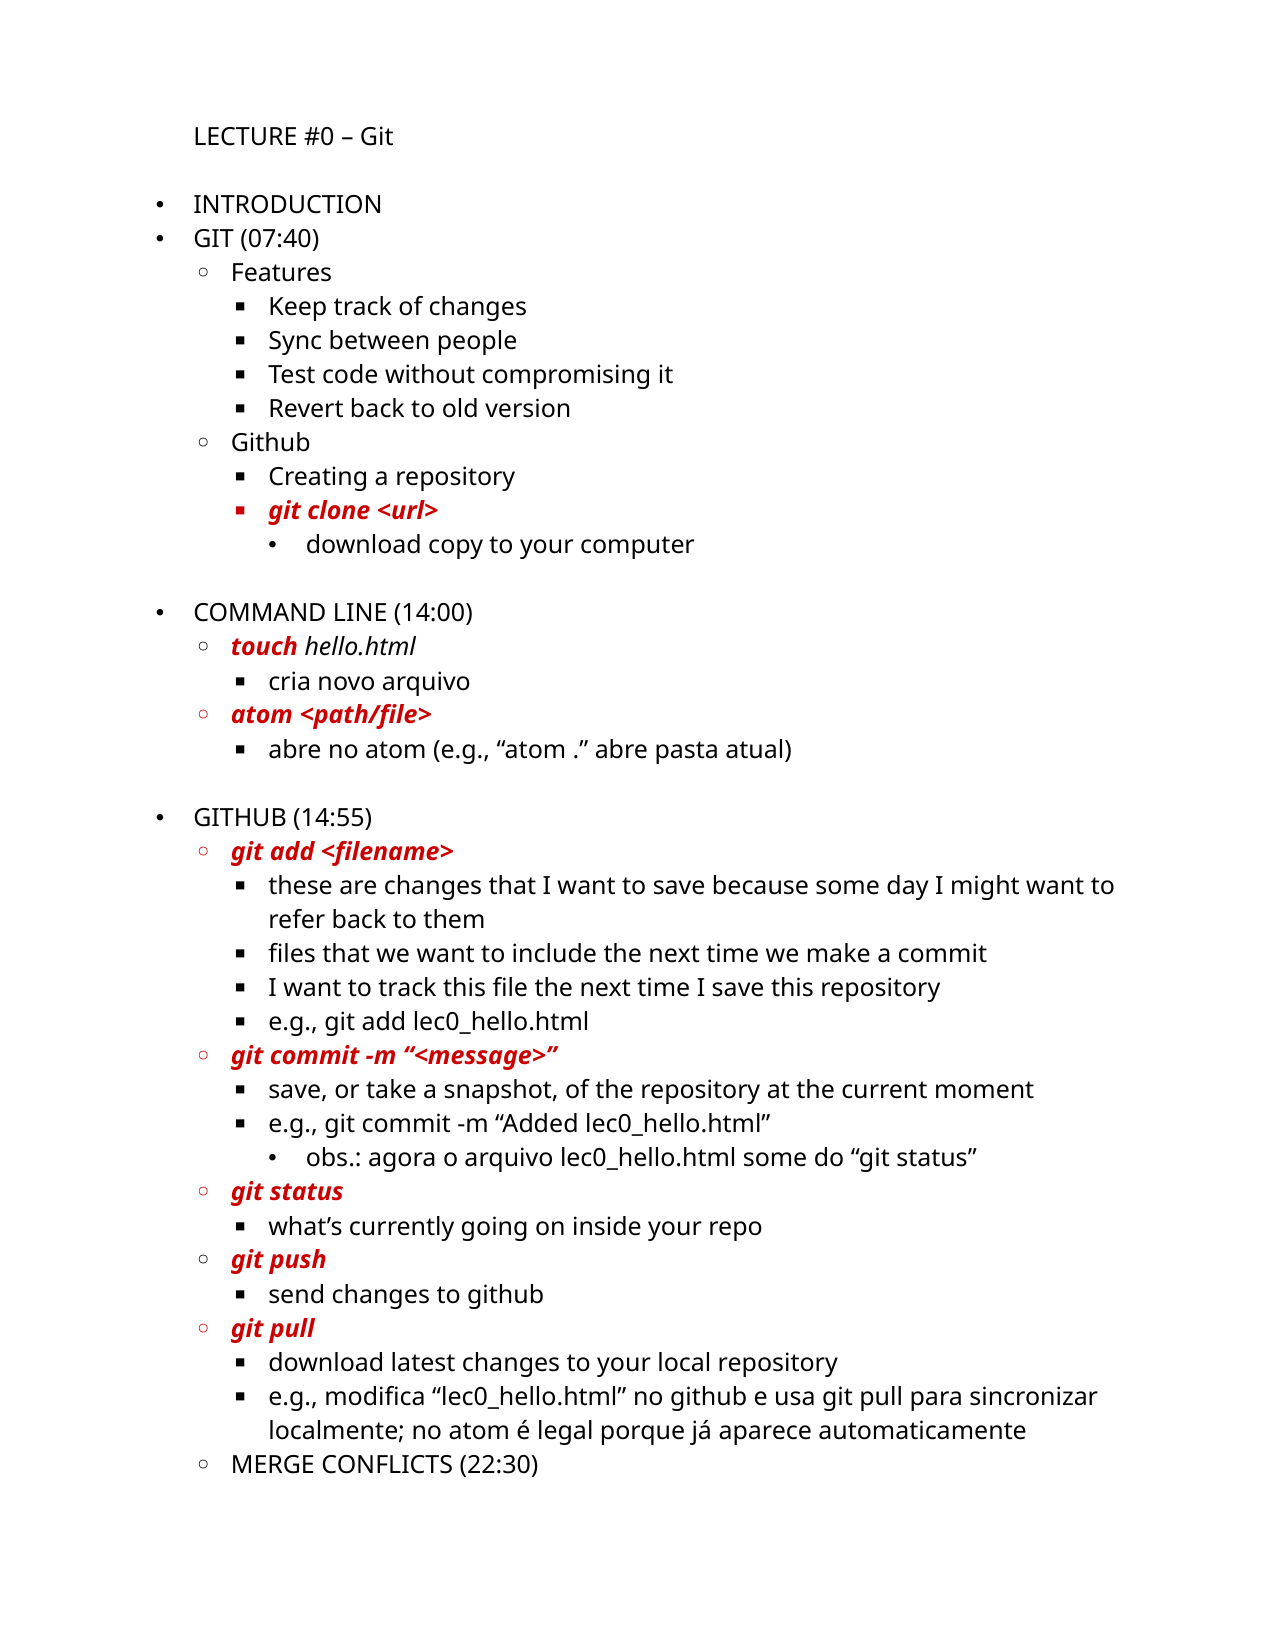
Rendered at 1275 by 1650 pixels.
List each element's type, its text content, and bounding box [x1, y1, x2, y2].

list download copy to your computer [268, 527, 1157, 561]
list send changes to github [231, 1276, 1157, 1310]
list git status [193, 1174, 1157, 1208]
list e.g., modifica “lec0_hello.html” no github e usa git pull para sincronizar localmente; no atom é legal porque já aparece automaticamente [231, 1378, 1157, 1447]
list Github [193, 425, 1157, 459]
list atom <path/file> [193, 697, 1157, 731]
list Creating a repository [231, 459, 1157, 493]
list save, or take a snapshot, of the repository at the current moment [231, 1072, 1157, 1106]
list touch hello.html [193, 629, 1157, 663]
list INTRODUCTION [156, 186, 1157, 220]
list e.g., git add lec0_hello.html [231, 1004, 1157, 1038]
list COMMAND LINE (14:00) [156, 595, 1157, 629]
list git commit -m “<message>” [193, 1038, 1157, 1072]
list what’s currently going on inside your repo [231, 1208, 1157, 1242]
list Keep track of changes [231, 288, 1157, 322]
list cria novo arquivo [231, 663, 1157, 697]
list download latest changes to your local repository [231, 1344, 1157, 1378]
list Features [193, 254, 1157, 288]
list Sync between people [231, 322, 1157, 357]
list I want to track this file the next time I save this repository [231, 970, 1157, 1004]
list git clone <url> [231, 493, 1157, 527]
list files that we want to include the next time we make a commit [231, 936, 1157, 970]
list GIT (07:40) [156, 220, 1157, 254]
list git push [193, 1242, 1157, 1276]
list git pull [193, 1310, 1157, 1344]
list abre no atom (e.g., “atom .” abre pasta atual) [231, 731, 1157, 765]
list Test code without compromising it [231, 357, 1157, 391]
list these are changes that I want to save because some day I might want to refer back to them [231, 867, 1157, 936]
list e.g., git commit -m “Added lec0_hello.html” [231, 1106, 1157, 1140]
list git add <filename> [193, 833, 1157, 867]
list LECTURE #0 – Git [156, 118, 1157, 152]
list MERGE CONFLICTS (22:30) [193, 1447, 1157, 1481]
list Revert back to old version [231, 391, 1157, 425]
list obs.: agora o arquivo lec0_hello.html some do “git status” [268, 1140, 1157, 1174]
list GITHUB (14:55) [156, 799, 1157, 833]
